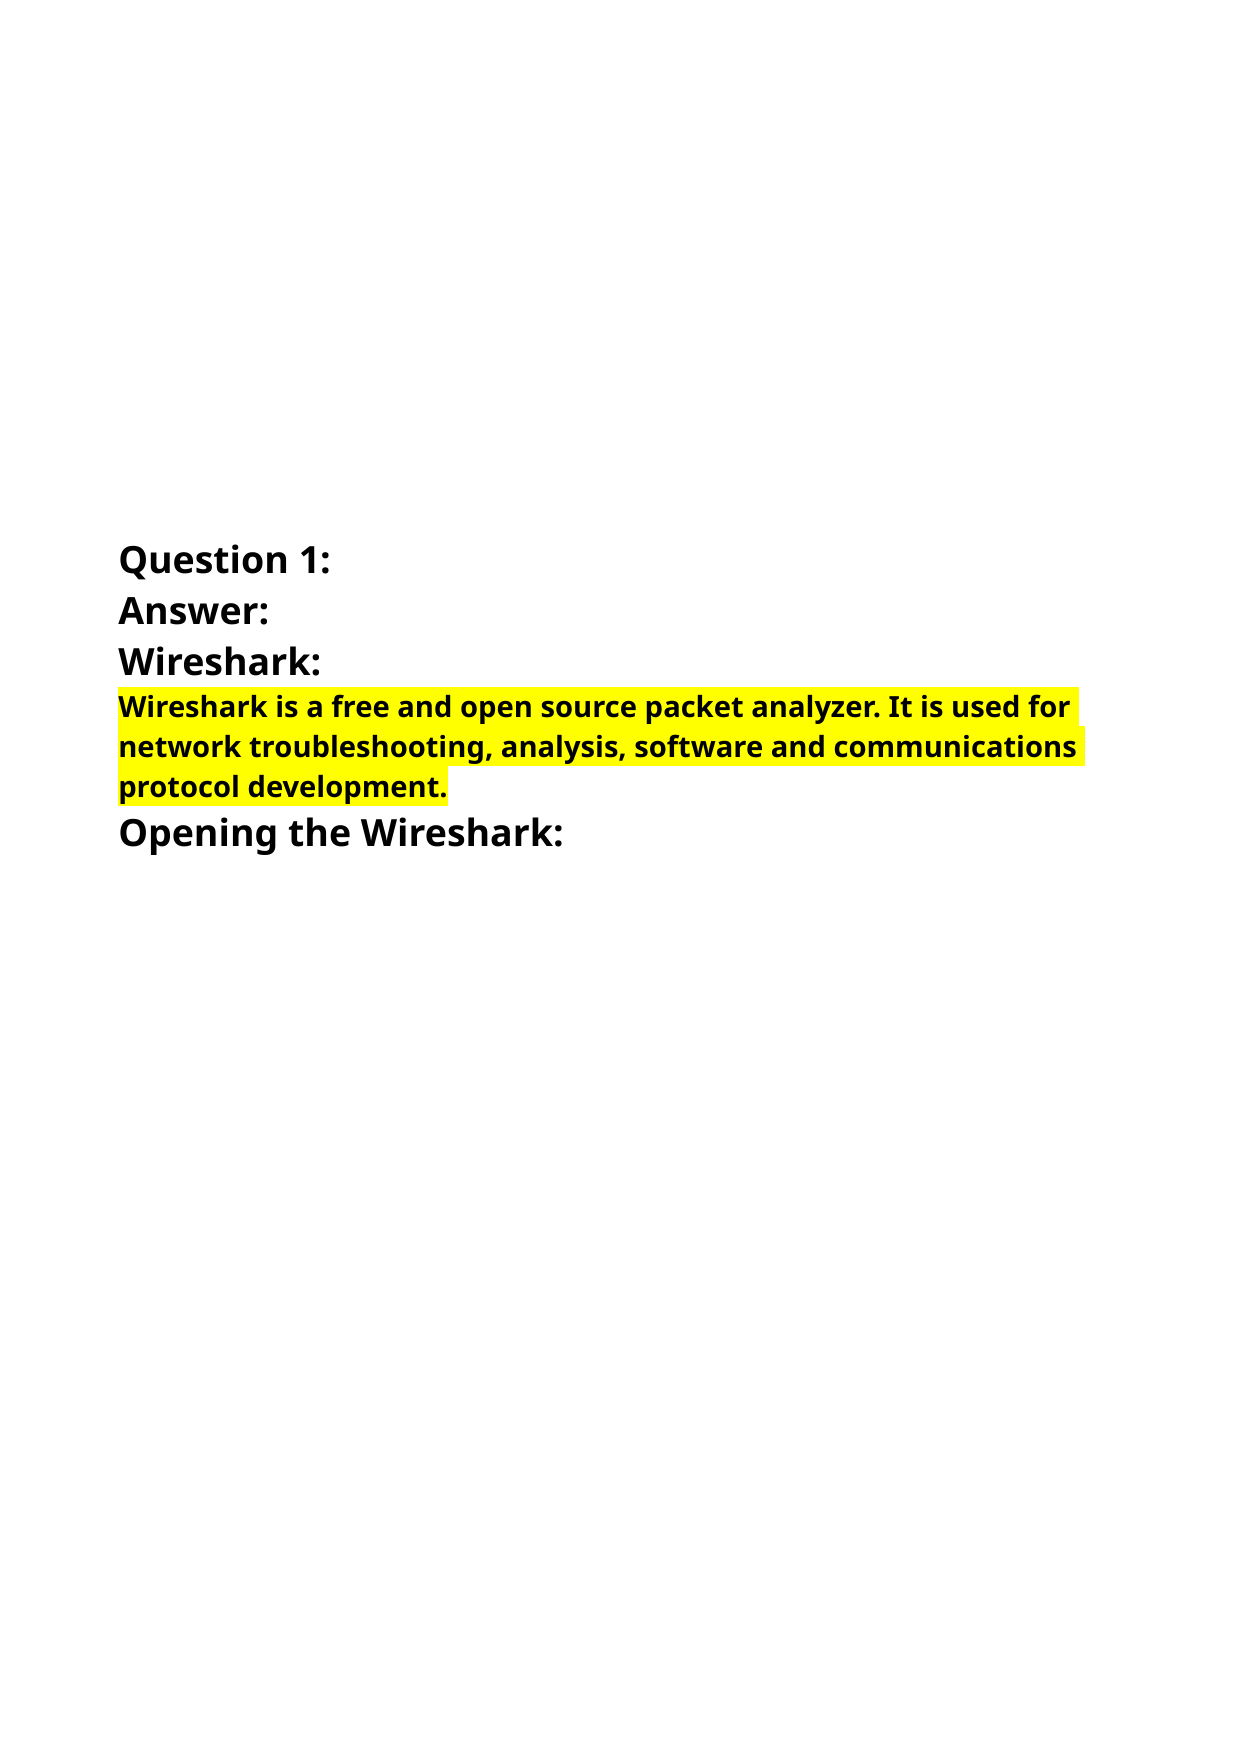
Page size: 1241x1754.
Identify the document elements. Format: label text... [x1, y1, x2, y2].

text Question 1: [118, 534, 1122, 585]
text Wireshark is a free and open source packet analyzer. It is used for network troubleshooting, analysis, software and communications protocol development. [118, 687, 1122, 806]
text Wireshark: [118, 636, 1122, 687]
text Opening the Wireshark: [118, 806, 1122, 857]
text Answer: [118, 585, 1122, 636]
